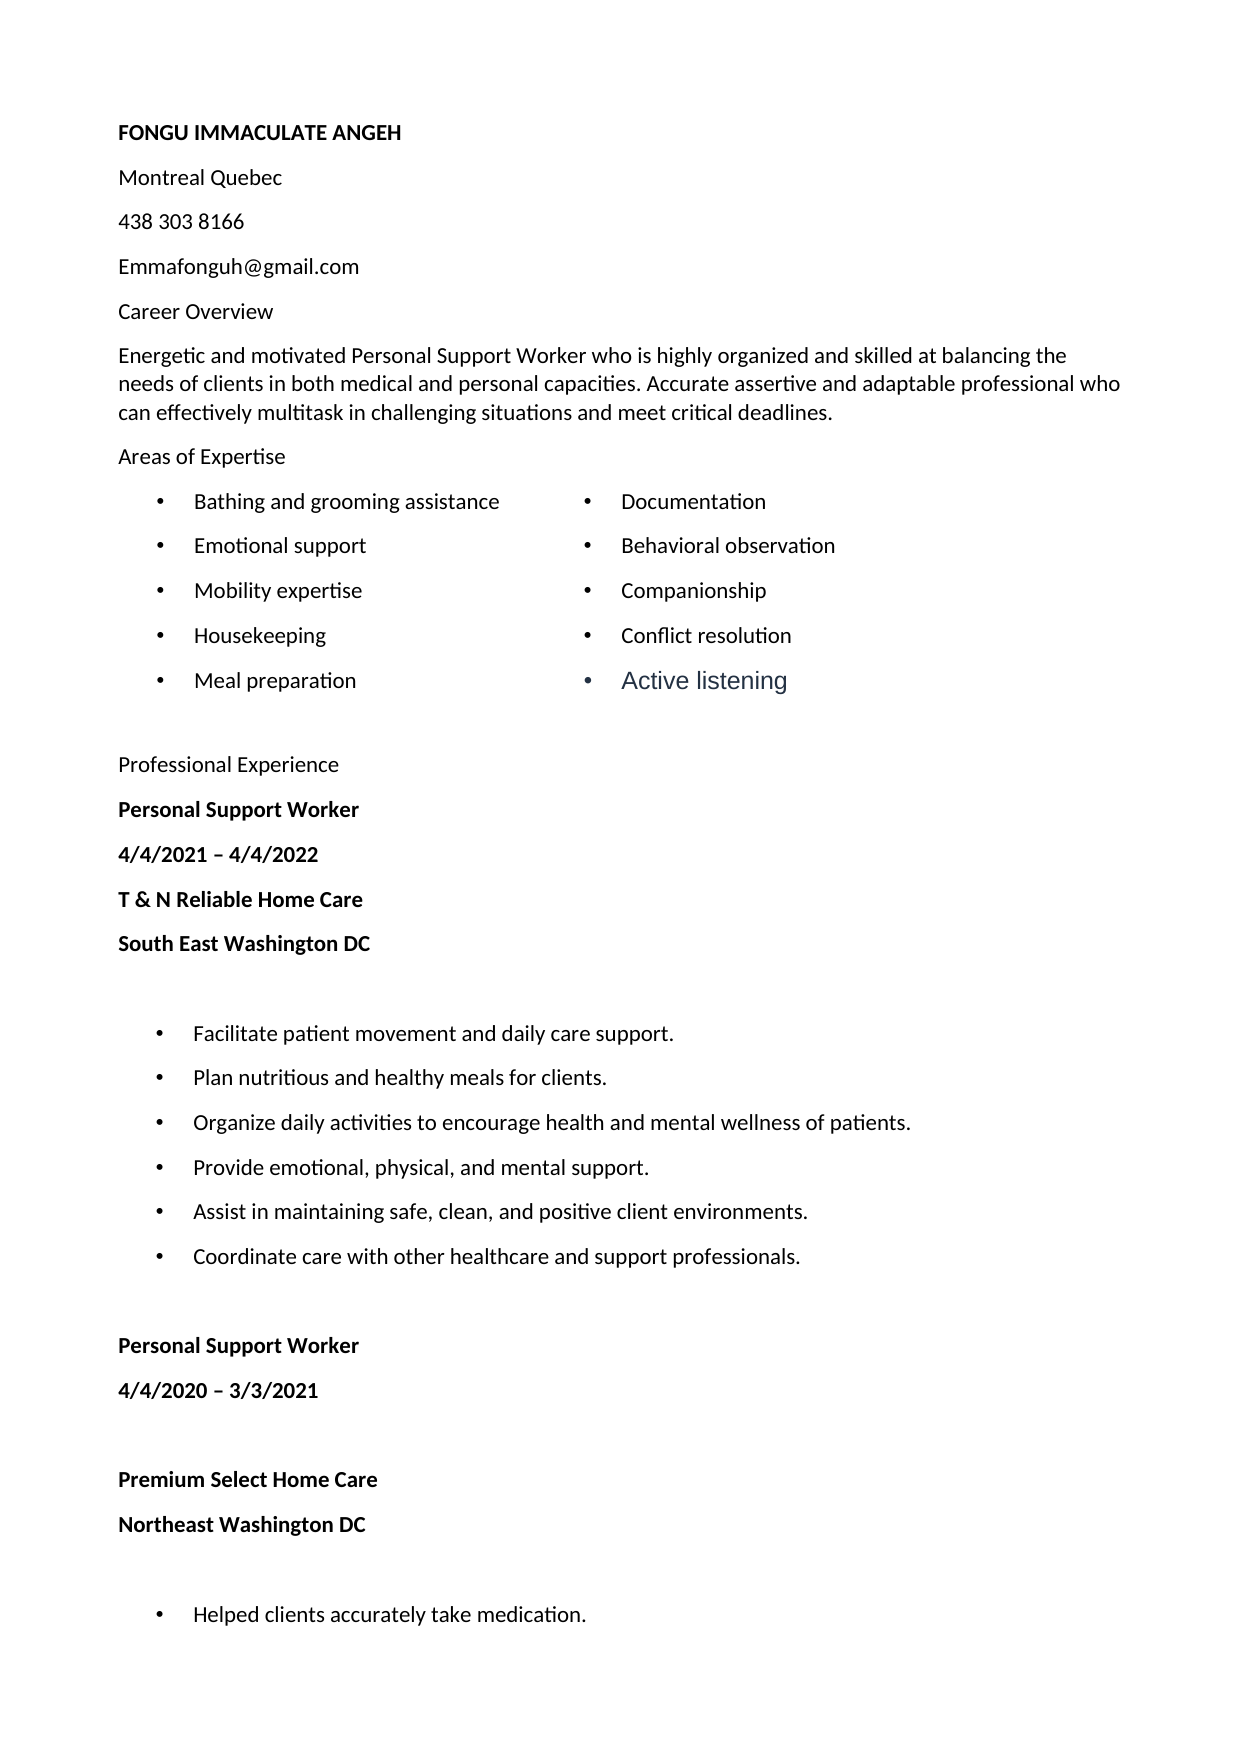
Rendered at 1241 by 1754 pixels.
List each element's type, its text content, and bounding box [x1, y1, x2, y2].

list Assist in maintaining safe, clean, and positive client environments. [156, 1197, 1122, 1226]
text Personal Support Worker [118, 795, 1122, 823]
list Coordinate care with other healthcare and support professionals. [156, 1242, 1122, 1270]
text 438 303 8166 [118, 207, 1122, 236]
text Premium Select Home Care [118, 1466, 1122, 1494]
text Emmafonguh@gmail.com [118, 252, 1122, 280]
text Career Overview [118, 297, 1122, 325]
list Organize daily activities to encourage health and mental wellness of patients. [156, 1108, 1122, 1136]
text FONGU IMMACULATE ANGEH [118, 118, 1122, 146]
table_header Bathing and grooming assistance Emotional support Mobility expertise Housekeeping Meal preparation [118, 487, 546, 751]
text 4/4/2021 – 4/4/2022 [118, 840, 1122, 868]
text Montreal Quebec [118, 163, 1122, 191]
text Professional Experience [118, 751, 1122, 779]
text 4/4/2020 – 3/3/2021 [118, 1376, 1122, 1404]
text Energetic and motivated Personal Support Worker who is highly organized and skilled at balancing the needs of clients in both medical and personal capacities. Accurate assertive and adaptable professional who can effectively multitask in challenging situations and meet critical deadlines. [118, 342, 1122, 426]
text T & N Reliable Home Care [118, 885, 1122, 913]
list Plan nutritious and healthy meals for clients. [156, 1063, 1122, 1091]
text South East Washington DC [118, 929, 1122, 957]
list Provide emotional, physical, and mental support. [156, 1153, 1122, 1181]
list Helped clients accurately take medication. [156, 1600, 1122, 1628]
text Areas of Expertise [118, 442, 1122, 470]
text Northeast Washington DC [118, 1510, 1122, 1538]
list Facilitate patient movement and daily care support. [156, 1019, 1122, 1047]
table_header Documentation Behavioral observation Companionship Conflict resolution Active listening [546, 487, 973, 751]
text Personal Support Worker [118, 1332, 1122, 1359]
